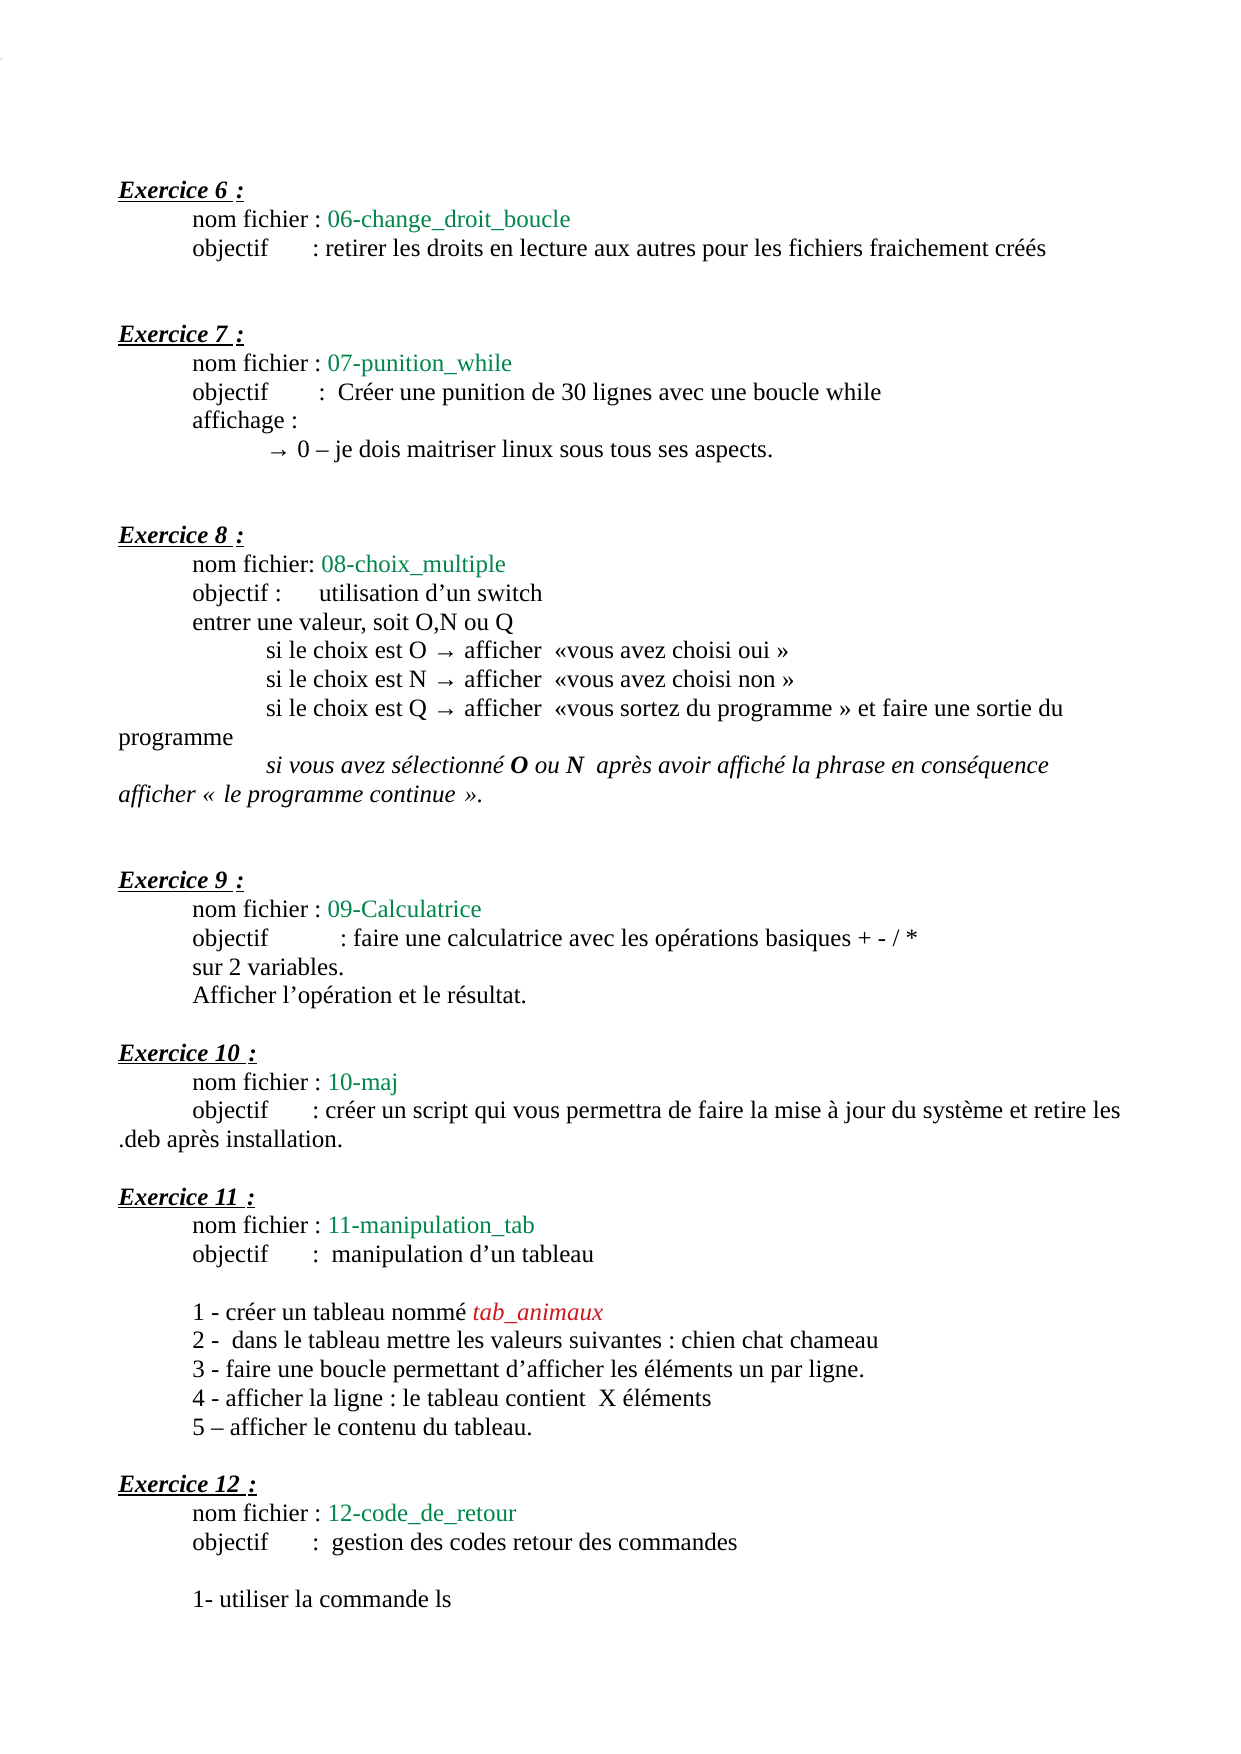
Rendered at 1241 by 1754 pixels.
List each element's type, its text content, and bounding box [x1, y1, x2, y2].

text nom fichier : 06-change_droit_boucle [118, 204, 1122, 233]
text objectif : créer un script qui vous permettra de faire la mise à jour du système et retire les .deb après installation. [118, 1096, 1122, 1153]
text si le choix est N → afficher «vous avez choisi non » [118, 664, 1122, 693]
text si le choix est O → afficher «vous avez choisi oui » [118, 636, 1122, 664]
text nom fichier : 09-Calculatrice [118, 894, 1122, 923]
text nom fichier : 10-maj [118, 1067, 1122, 1096]
text si le choix est Q → afficher «vous sortez du programme » et faire une sortie du programme [118, 693, 1122, 751]
text nom fichier : 12-code_de_retour [118, 1498, 1122, 1527]
text Exercice 8 : [118, 521, 1122, 549]
text affichage : [118, 406, 1122, 434]
text Exercice 6 : [118, 176, 1122, 204]
text Exercice 7 : [118, 319, 1122, 348]
text entrer une valeur, soit O,N ou Q [118, 607, 1122, 636]
text objectif : retirer les droits en lecture aux autres pour les fichiers fraichement créés [118, 233, 1122, 262]
text objectif : manipulation d’un tableau [118, 1239, 1122, 1268]
text 5 – afficher le contenu du tableau. [118, 1412, 1122, 1441]
text Exercice 11 : [118, 1182, 1122, 1211]
text 2 - dans le tableau mettre les valeurs suivantes : chien chat chameau [118, 1326, 1122, 1354]
text nom fichier: 08-choix_multiple [118, 549, 1122, 578]
text objectif : gestion des codes retour des commandes [118, 1527, 1122, 1556]
text 3 - faire une boucle permettant d’afficher les éléments un par ligne. [118, 1354, 1122, 1383]
text Exercice 10 : [118, 1038, 1122, 1067]
text Exercice 9 : [118, 866, 1122, 894]
text si vous avez sélectionné O ou N après avoir affiché la phrase en conséquence afficher « le programme continue ». [118, 751, 1122, 808]
text Afficher l’opération et le résultat. [118, 981, 1122, 1009]
text objectif : faire une calculatrice avec les opérations basiques + - / * [118, 923, 1122, 952]
text sur 2 variables. [118, 952, 1122, 981]
text 1- utiliser la commande ls [118, 1584, 1122, 1613]
text → 0 – je dois maitriser linux sous tous ses aspects. [118, 434, 1122, 463]
text nom fichier : 11-manipulation_tab [118, 1211, 1122, 1239]
text 1 - créer un tableau nommé tab_animaux [118, 1297, 1122, 1326]
text 4 - afficher la ligne : le tableau contient X éléments [118, 1383, 1122, 1412]
text Exercice 12 : [118, 1469, 1122, 1498]
text nom fichier : 07-punition_while [118, 348, 1122, 377]
text objectif : utilisation d’un switch [118, 578, 1122, 607]
text objectif : Créer une punition de 30 lignes avec une boucle while [118, 377, 1122, 406]
